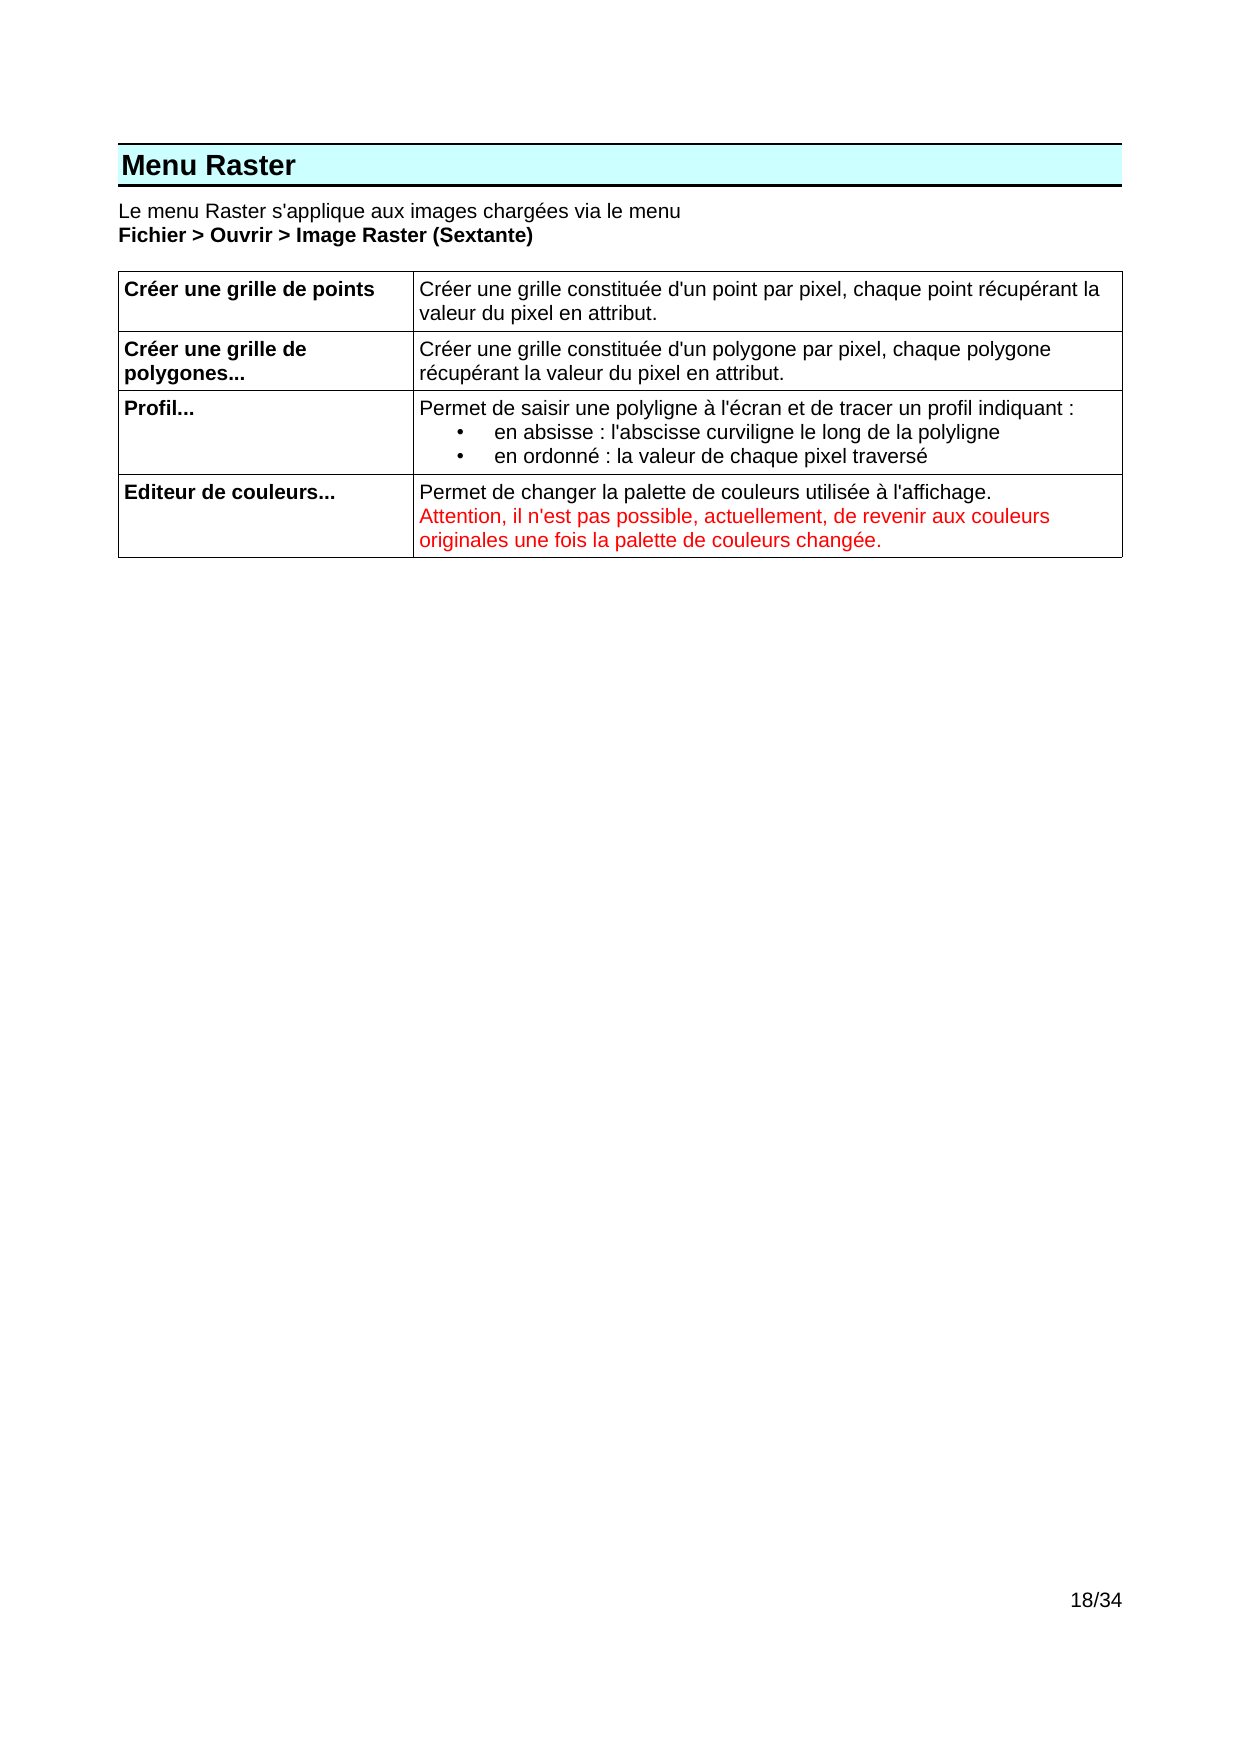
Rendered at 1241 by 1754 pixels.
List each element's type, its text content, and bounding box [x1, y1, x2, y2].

table_header Créer une grille de points [119, 272, 413, 331]
table_cell Permet de saisir une polyligne à l'écran et de tracer un profil indiquant : en absisse : l'abscisse curviligne le long de la polyligne en ordonné : la valeur de chaque pixel traversé [414, 391, 1122, 474]
table_header Créer une grille constituée d'un point par pixel, chaque point récupérant la valeur du pixel en attribut. [414, 272, 1122, 331]
text Le menu Raster s'applique aux images chargées via le menu [118, 199, 1122, 223]
table_cell Permet de changer la palette de couleurs utilisée à l'affichage. Attention, il n'est pas possible, actuellement, de revenir aux couleurs originales une fois la palette de couleurs changée. [414, 475, 1122, 557]
table_cell Créer une grille de polygones... [119, 332, 413, 390]
text Fichier > Ouvrir > Image Raster (Sextante) [118, 223, 1122, 247]
subtitle Menu Raster [118, 145, 1122, 184]
table_cell Editeur de couleurs... [119, 475, 413, 557]
table_cell Profil... [119, 391, 413, 474]
table_cell Créer une grille constituée d'un polygone par pixel, chaque polygone récupérant la valeur du pixel en attribut. [414, 332, 1122, 390]
